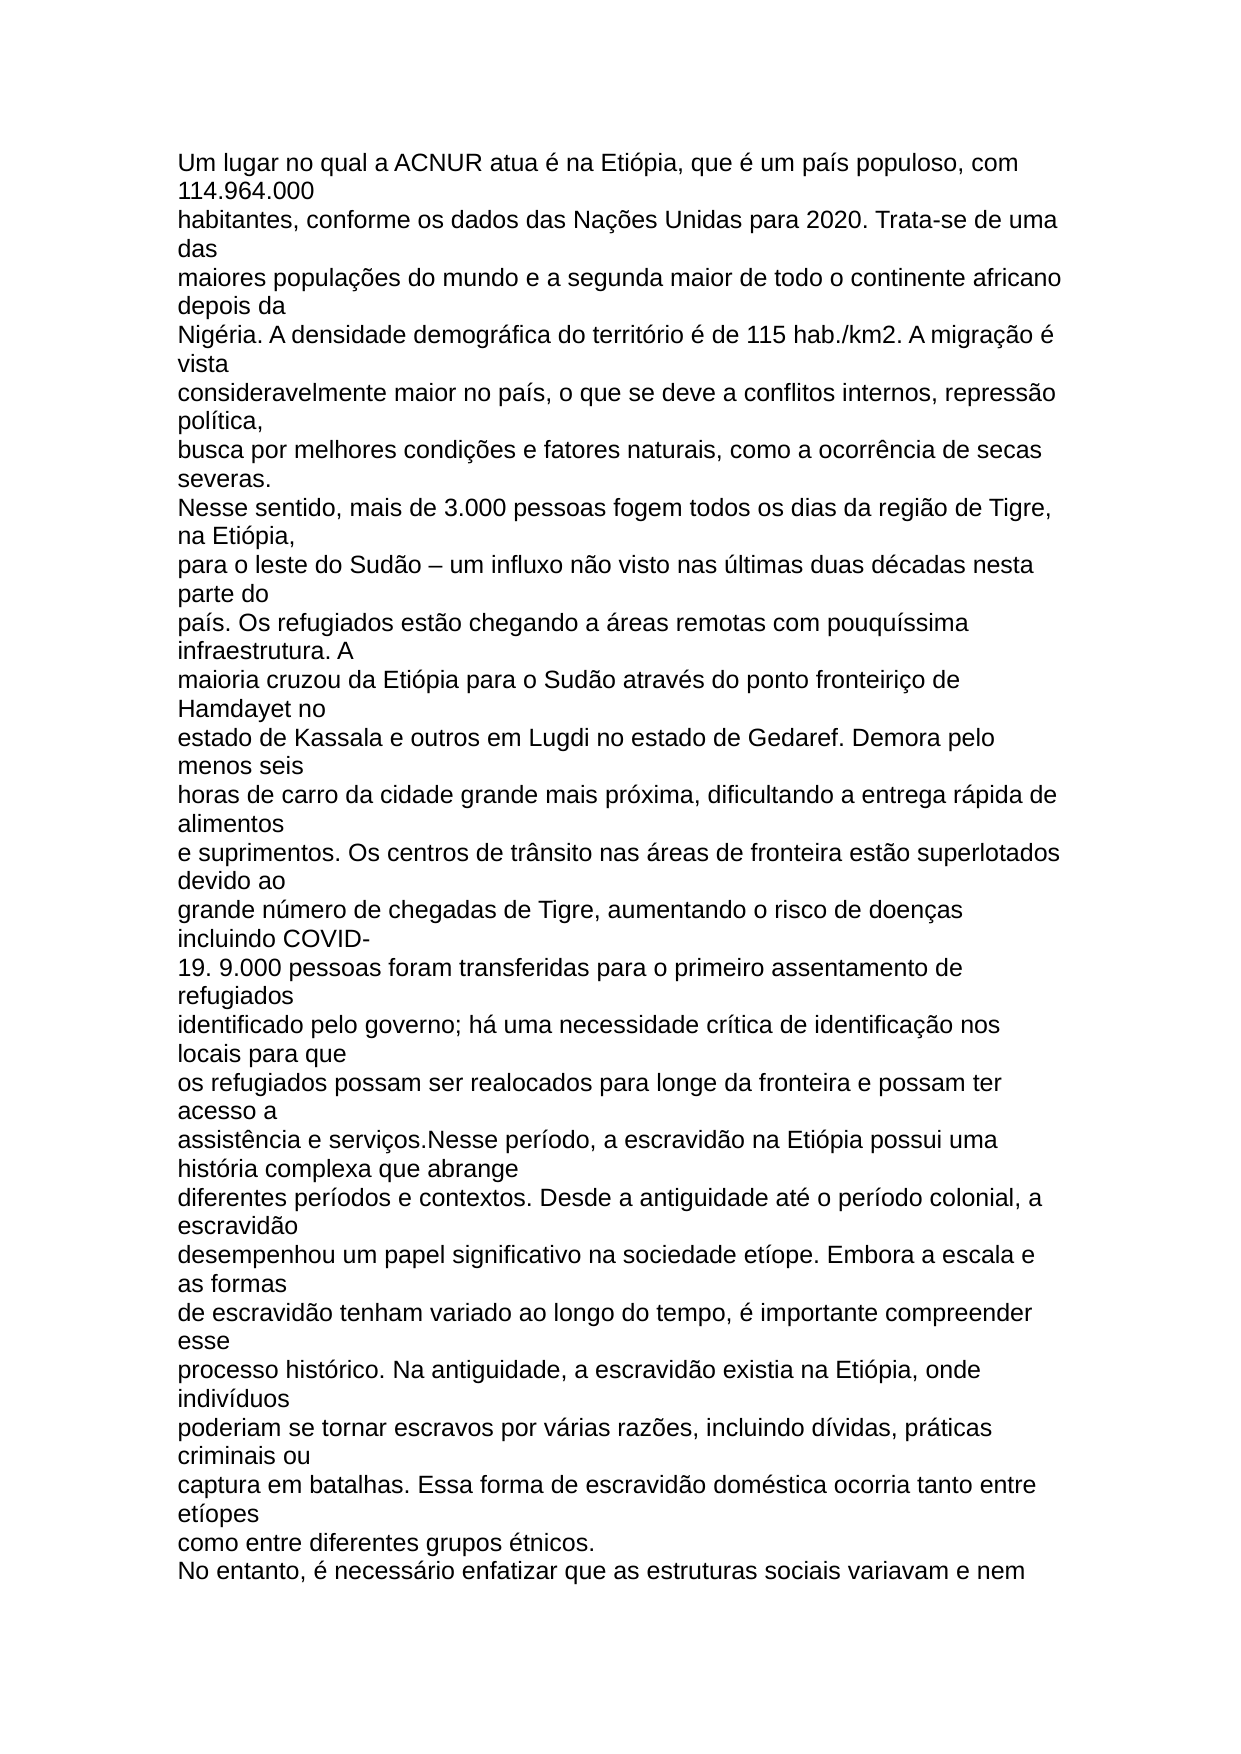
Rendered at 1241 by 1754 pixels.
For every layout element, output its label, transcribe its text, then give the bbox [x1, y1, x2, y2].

text e suprimentos. Os centros de trânsito nas áreas de fronteira estão superlotados devido ao [177, 838, 1063, 895]
text país. Os refugiados estão chegando a áreas remotas com pouquíssima infraestrutura. A [177, 608, 1063, 665]
text captura em batalhas. Essa forma de escravidão doméstica ocorria tanto entre etíopes [177, 1470, 1063, 1528]
text maioria cruzou da Etiópia para o Sudão através do ponto fronteiriço de Hamdayet no [177, 665, 1063, 723]
text maiores populações do mundo e a segunda maior de todo o continente africano depois da [177, 263, 1063, 320]
text habitantes, conforme os dados das Nações Unidas para 2020. Trata-se de uma das [177, 205, 1063, 263]
text identificado pelo governo; há uma necessidade crítica de identificação nos locais para que [177, 1010, 1063, 1068]
text Nigéria. A densidade demográfica do território é de 115 hab./km2. A migração é vista [177, 320, 1063, 378]
text poderiam se tornar escravos por várias razões, incluindo dívidas, práticas criminais ou [177, 1413, 1063, 1470]
text estado de Kassala e outros em Lugdi no estado de Gedaref. Demora pelo menos seis [177, 723, 1063, 780]
text para o leste do Sudão – um influxo não visto nas últimas duas décadas nesta parte do [177, 550, 1063, 608]
text os refugiados possam ser realocados para longe da fronteira e possam ter acesso a [177, 1068, 1063, 1125]
text Nesse sentido, mais de 3.000 pessoas fogem todos os dias da região de Tigre, na Etiópia, [177, 493, 1063, 550]
text de escravidão tenham variado ao longo do tempo, é importante compreender esse [177, 1298, 1063, 1355]
text desempenhou um papel significativo na sociedade etíope. Embora a escala e as formas [177, 1240, 1063, 1298]
text consideravelmente maior no país, o que se deve a conflitos internos, repressão política, [177, 378, 1063, 435]
text horas de carro da cidade grande mais próxima, dificultando a entrega rápida de alimentos [177, 780, 1063, 838]
text como entre diferentes grupos étnicos. [177, 1528, 1063, 1556]
text busca por melhores condições e fatores naturais, como a ocorrência de secas severas. [177, 435, 1063, 493]
text assistência e serviços.Nesse período, a escravidão na Etiópia possui uma história complexa que abrange [177, 1125, 1063, 1183]
text diferentes períodos e contextos. Desde a antiguidade até o período colonial, a escravidão [177, 1183, 1063, 1240]
text processo histórico. Na antiguidade, a escravidão existia na Etiópia, onde indivíduos [177, 1355, 1063, 1413]
text grande número de chegadas de Tigre, aumentando o risco de doenças incluindo COVID- [177, 895, 1063, 953]
text 19. 9.000 pessoas foram transferidas para o primeiro assentamento de refugiados [177, 953, 1063, 1010]
text Um lugar no qual a ACNUR atua é na Etiópia, que é um país populoso, com 114.964.000 [177, 148, 1063, 205]
text No entanto, é necessário enfatizar que as estruturas sociais variavam e nem [177, 1556, 1063, 1585]
